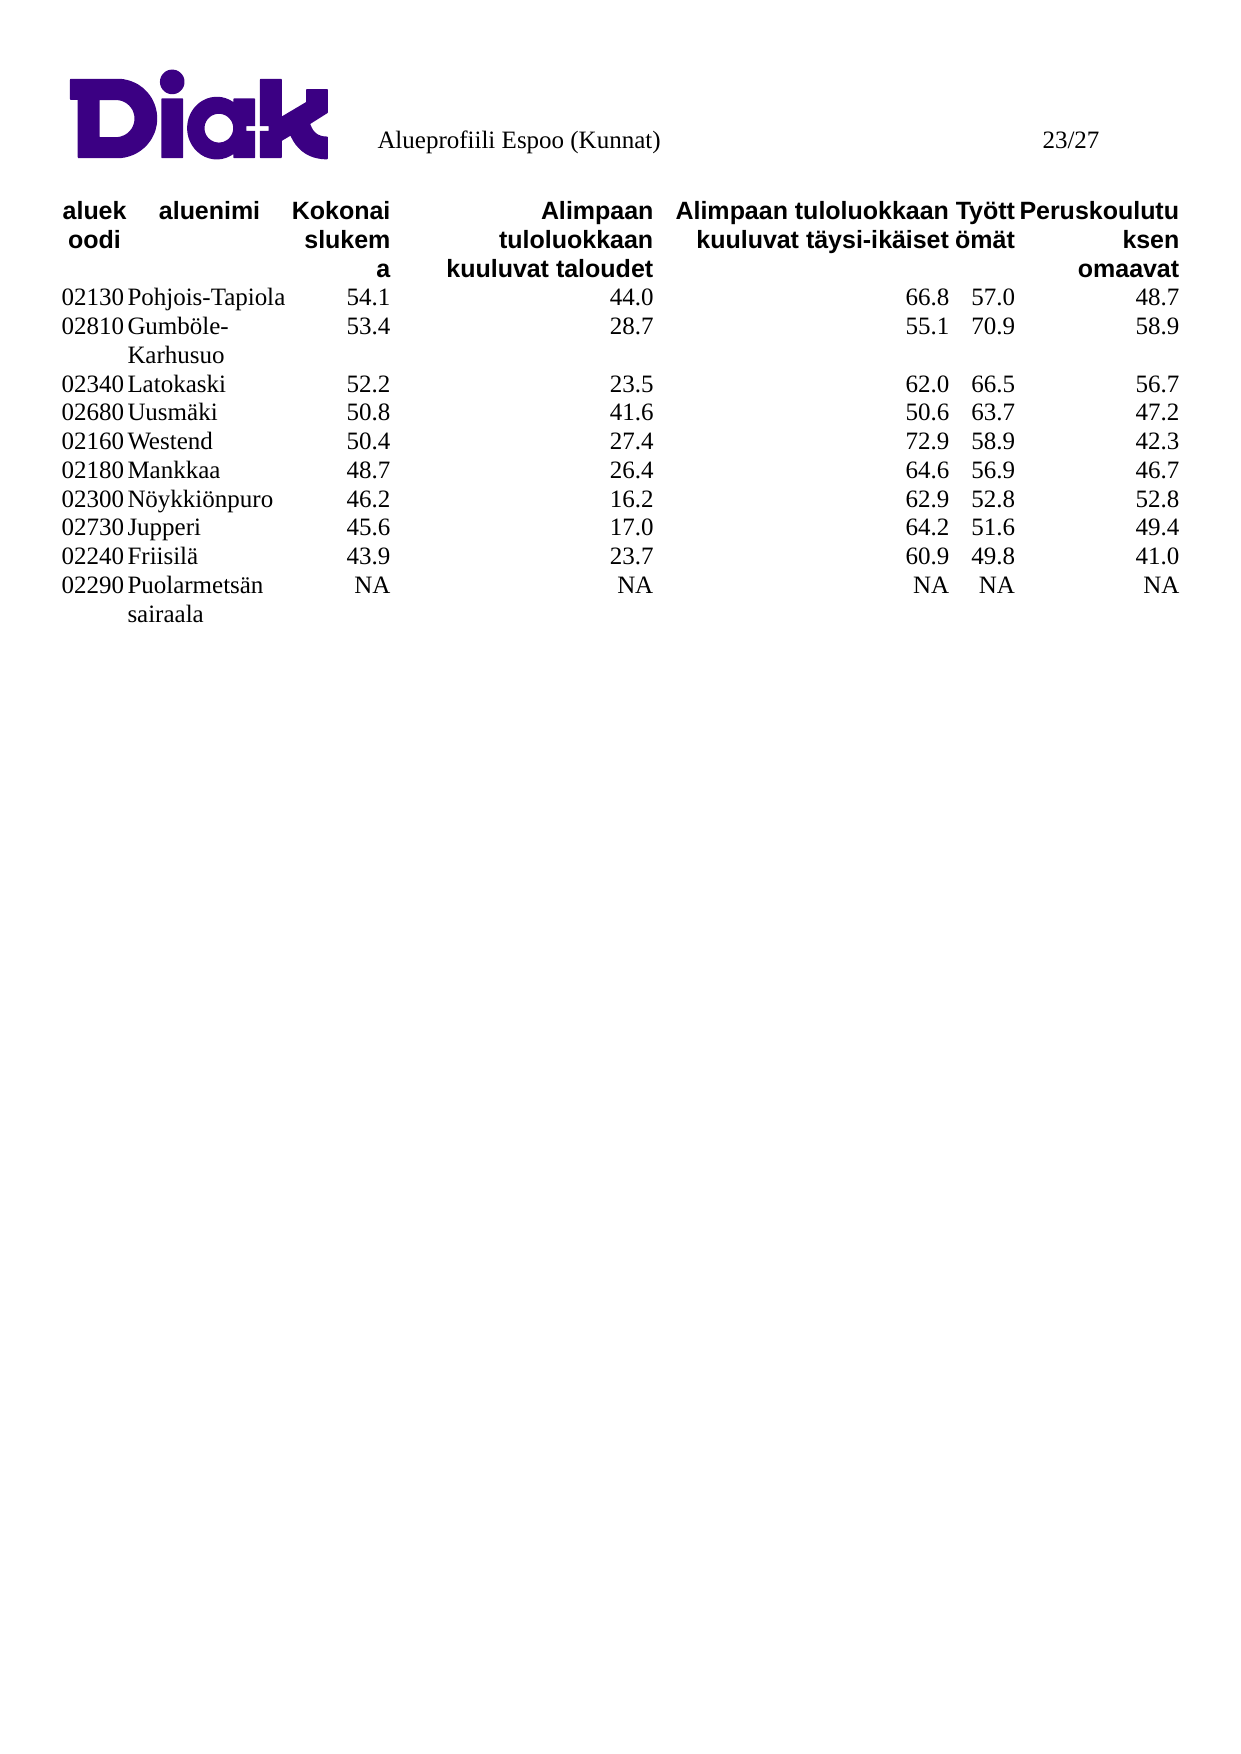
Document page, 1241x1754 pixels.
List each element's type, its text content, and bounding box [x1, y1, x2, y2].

table_cell 52.8 [949, 484, 1015, 512]
table_cell 54.1 [291, 283, 390, 311]
table_cell 02160 [61, 426, 127, 455]
table_cell 53.4 [291, 311, 390, 369]
table_cell NA [653, 570, 949, 627]
table_cell 70.9 [949, 311, 1015, 369]
table_cell 56.7 [1015, 369, 1179, 397]
table_header Alimpaan tuloluokkaan kuuluvat taloudet [390, 196, 653, 282]
table_cell 50.8 [291, 398, 390, 426]
table_header aluekoodi [61, 196, 127, 282]
table_cell 17.0 [390, 513, 653, 541]
table_cell 64.2 [653, 513, 949, 541]
table_cell Latokaski [127, 369, 291, 397]
table_cell 66.8 [653, 283, 949, 311]
table_cell 41.0 [1015, 541, 1179, 570]
table_cell 23.5 [390, 369, 653, 397]
table_cell 02730 [61, 513, 127, 541]
table_cell 58.9 [1015, 311, 1179, 369]
table_cell 49.4 [1015, 513, 1179, 541]
table_cell 64.6 [653, 455, 949, 484]
table_cell NA [291, 570, 390, 627]
table_cell 27.4 [390, 426, 653, 455]
table_cell 26.4 [390, 455, 653, 484]
table_cell 50.4 [291, 426, 390, 455]
table_cell Nöykkiönpuro [127, 484, 291, 512]
table_header Työttömät [949, 196, 1015, 282]
table_cell 72.9 [653, 426, 949, 455]
table_cell 63.7 [949, 398, 1015, 426]
table_cell 62.0 [653, 369, 949, 397]
table_header aluenimi [127, 196, 291, 282]
table_cell 02680 [61, 398, 127, 426]
table_cell 58.9 [949, 426, 1015, 455]
table_cell 42.3 [1015, 426, 1179, 455]
table_cell 28.7 [390, 311, 653, 369]
table_cell 57.0 [949, 283, 1015, 311]
table_header Peruskoulutuksen omaavat [1015, 196, 1179, 282]
table_cell 52.8 [1015, 484, 1179, 512]
table_cell 50.6 [653, 398, 949, 426]
table_cell 51.6 [949, 513, 1015, 541]
table_cell 48.7 [291, 455, 390, 484]
table_cell 44.0 [390, 283, 653, 311]
table_cell 02130 [61, 283, 127, 311]
table_cell 16.2 [390, 484, 653, 512]
table_cell Gumböle-Karhusuo [127, 311, 291, 369]
table_cell 52.2 [291, 369, 390, 397]
table_cell Jupperi [127, 513, 291, 541]
table_header Kokonaislukema [291, 196, 390, 282]
table_cell 02180 [61, 455, 127, 484]
table_cell 48.7 [1015, 283, 1179, 311]
table_cell NA [949, 570, 1015, 627]
table_cell NA [390, 570, 653, 627]
table_cell 49.8 [949, 541, 1015, 570]
table_header Alimpaan tuloluokkaan kuuluvat täysi-ikäiset [653, 196, 949, 282]
table_cell 55.1 [653, 311, 949, 369]
table_cell Mankkaa [127, 455, 291, 484]
table_cell Pohjois-Tapiola [127, 283, 291, 311]
table_cell Uusmäki [127, 398, 291, 426]
table_cell 66.5 [949, 369, 1015, 397]
table_cell 62.9 [653, 484, 949, 512]
table_cell Friisilä [127, 541, 291, 570]
table_cell 02340 [61, 369, 127, 397]
table_cell 60.9 [653, 541, 949, 570]
table_cell 45.6 [291, 513, 390, 541]
table_cell NA [1015, 570, 1179, 627]
table_cell Puolarmetsän sairaala [127, 570, 291, 627]
table_cell 46.7 [1015, 455, 1179, 484]
table_cell 56.9 [949, 455, 1015, 484]
table_cell 02290 [61, 570, 127, 627]
table_cell 47.2 [1015, 398, 1179, 426]
table_cell 43.9 [291, 541, 390, 570]
table_cell 23.7 [390, 541, 653, 570]
table_cell 41.6 [390, 398, 653, 426]
table_cell 02240 [61, 541, 127, 570]
table_cell 46.2 [291, 484, 390, 512]
table_cell 02810 [61, 311, 127, 369]
table_cell Westend [127, 426, 291, 455]
table_cell 02300 [61, 484, 127, 512]
